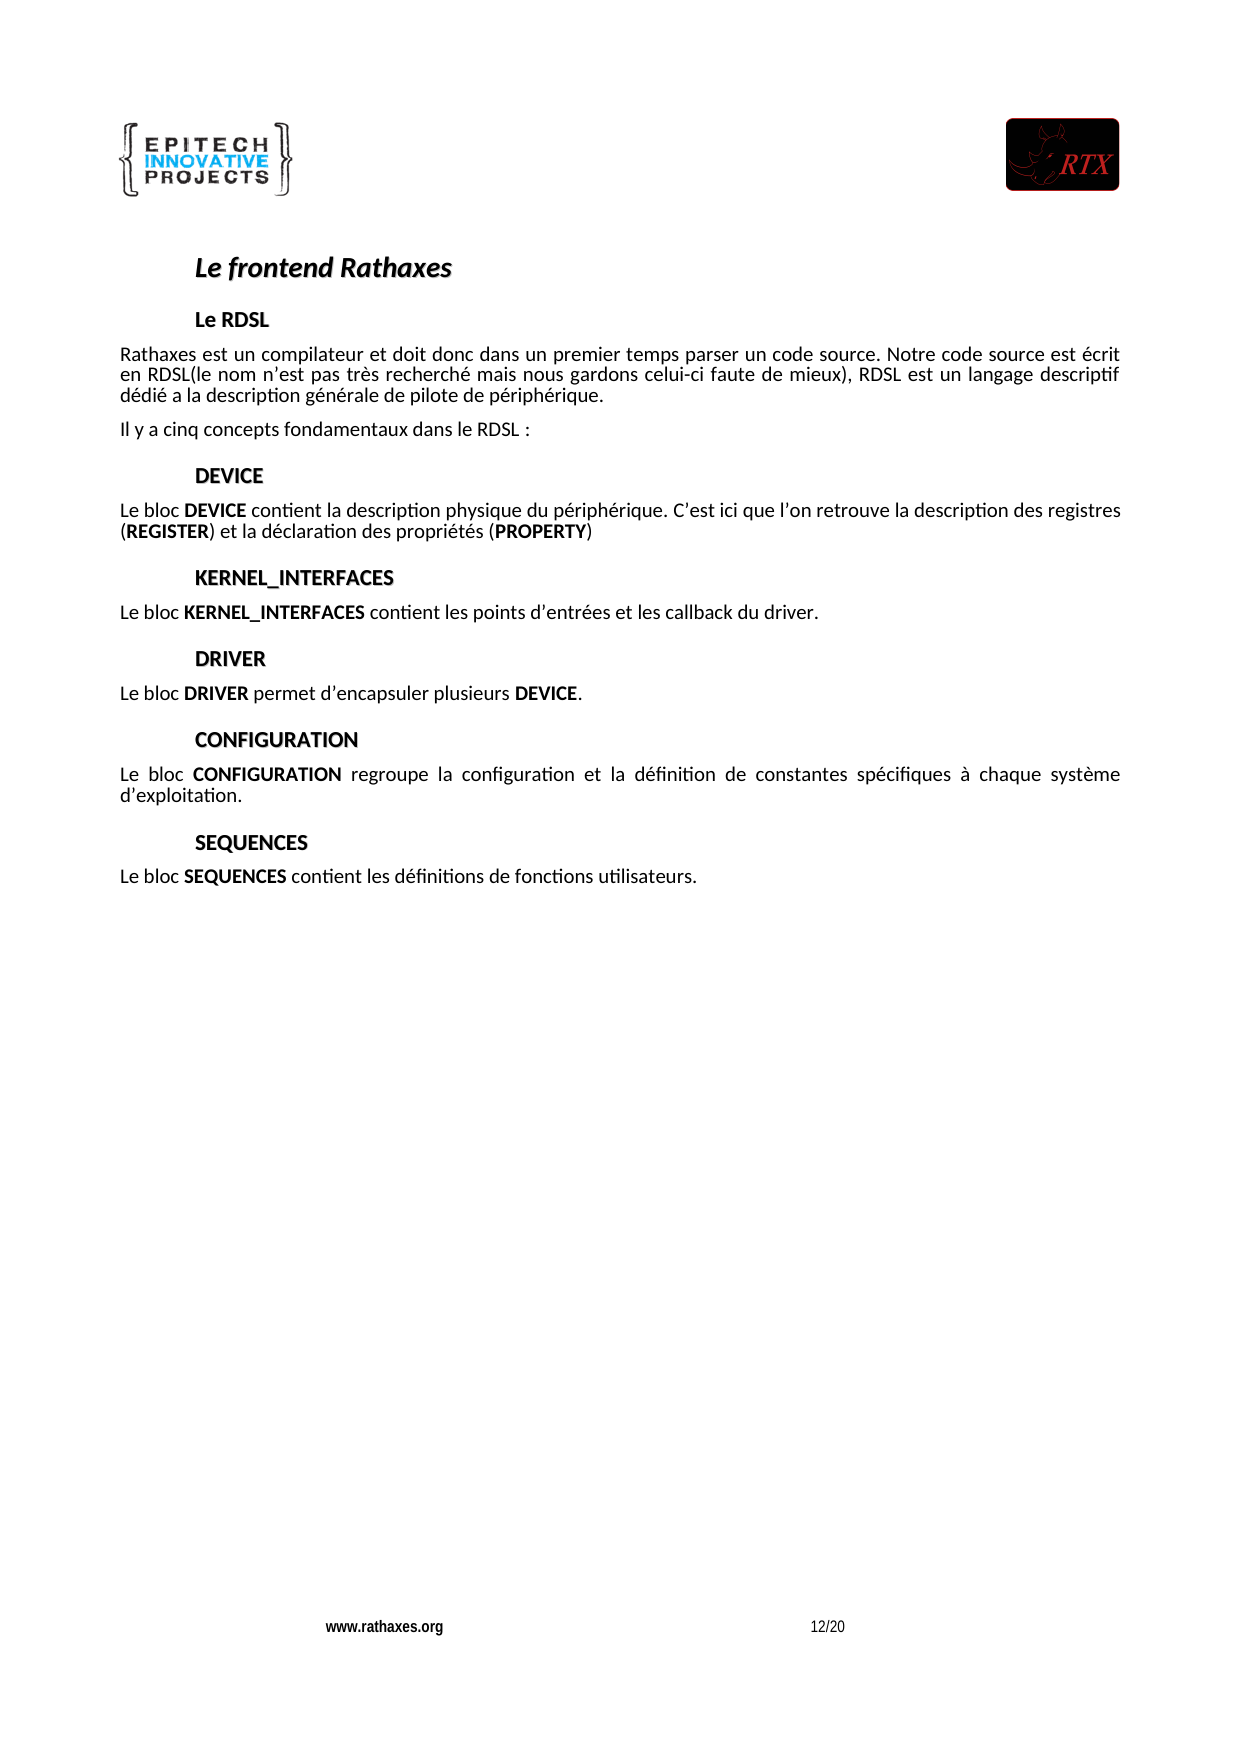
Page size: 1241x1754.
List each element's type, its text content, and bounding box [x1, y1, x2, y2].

text Le bloc CONFIGURATION regroupe la configuration et la définition de constantes spécifiques à chaque système d’exploitation. [120, 766, 1122, 808]
subtitle CONFIGURATION [120, 731, 1122, 754]
text Le bloc KERNEL_INTERFACES contient les points d’entrées et les callback du driver. [120, 604, 1122, 624]
subtitle Le frontend Rathaxes [120, 256, 1122, 285]
text Le bloc DEVICE contient la description physique du périphérique. C’est ici que l’on retrouve la description des registres (REGISTER) et la déclaration des propriétés (PROPERTY) [120, 502, 1122, 543]
picture [117, 118, 295, 198]
subtitle KERNEL_INTERFACES [120, 568, 1122, 591]
subtitle SEQUENCES [120, 833, 1122, 856]
text Le bloc DRIVER permet d’encapsuler plusieurs DEVICE. [120, 685, 1122, 706]
subtitle Le RDSL [120, 310, 1122, 333]
text Le bloc SEQUENCES contient les définitions de fonctions utilisateurs. [120, 868, 1122, 889]
picture [1006, 118, 1120, 191]
subtitle DRIVER [120, 649, 1122, 672]
subtitle DEVICE [120, 466, 1122, 489]
text Rathaxes est un compilateur et doit donc dans un premier temps parser un code source. Notre code source est écrit en RDSL(le nom n’est pas très recherché mais nous gardons celui-ci faute de mieux), RDSL est un langage descriptif dédié a la description générale de pilote de périphérique. [120, 345, 1122, 408]
text Il y a cinq concepts fondamentaux dans le RDSL : [120, 420, 1122, 441]
